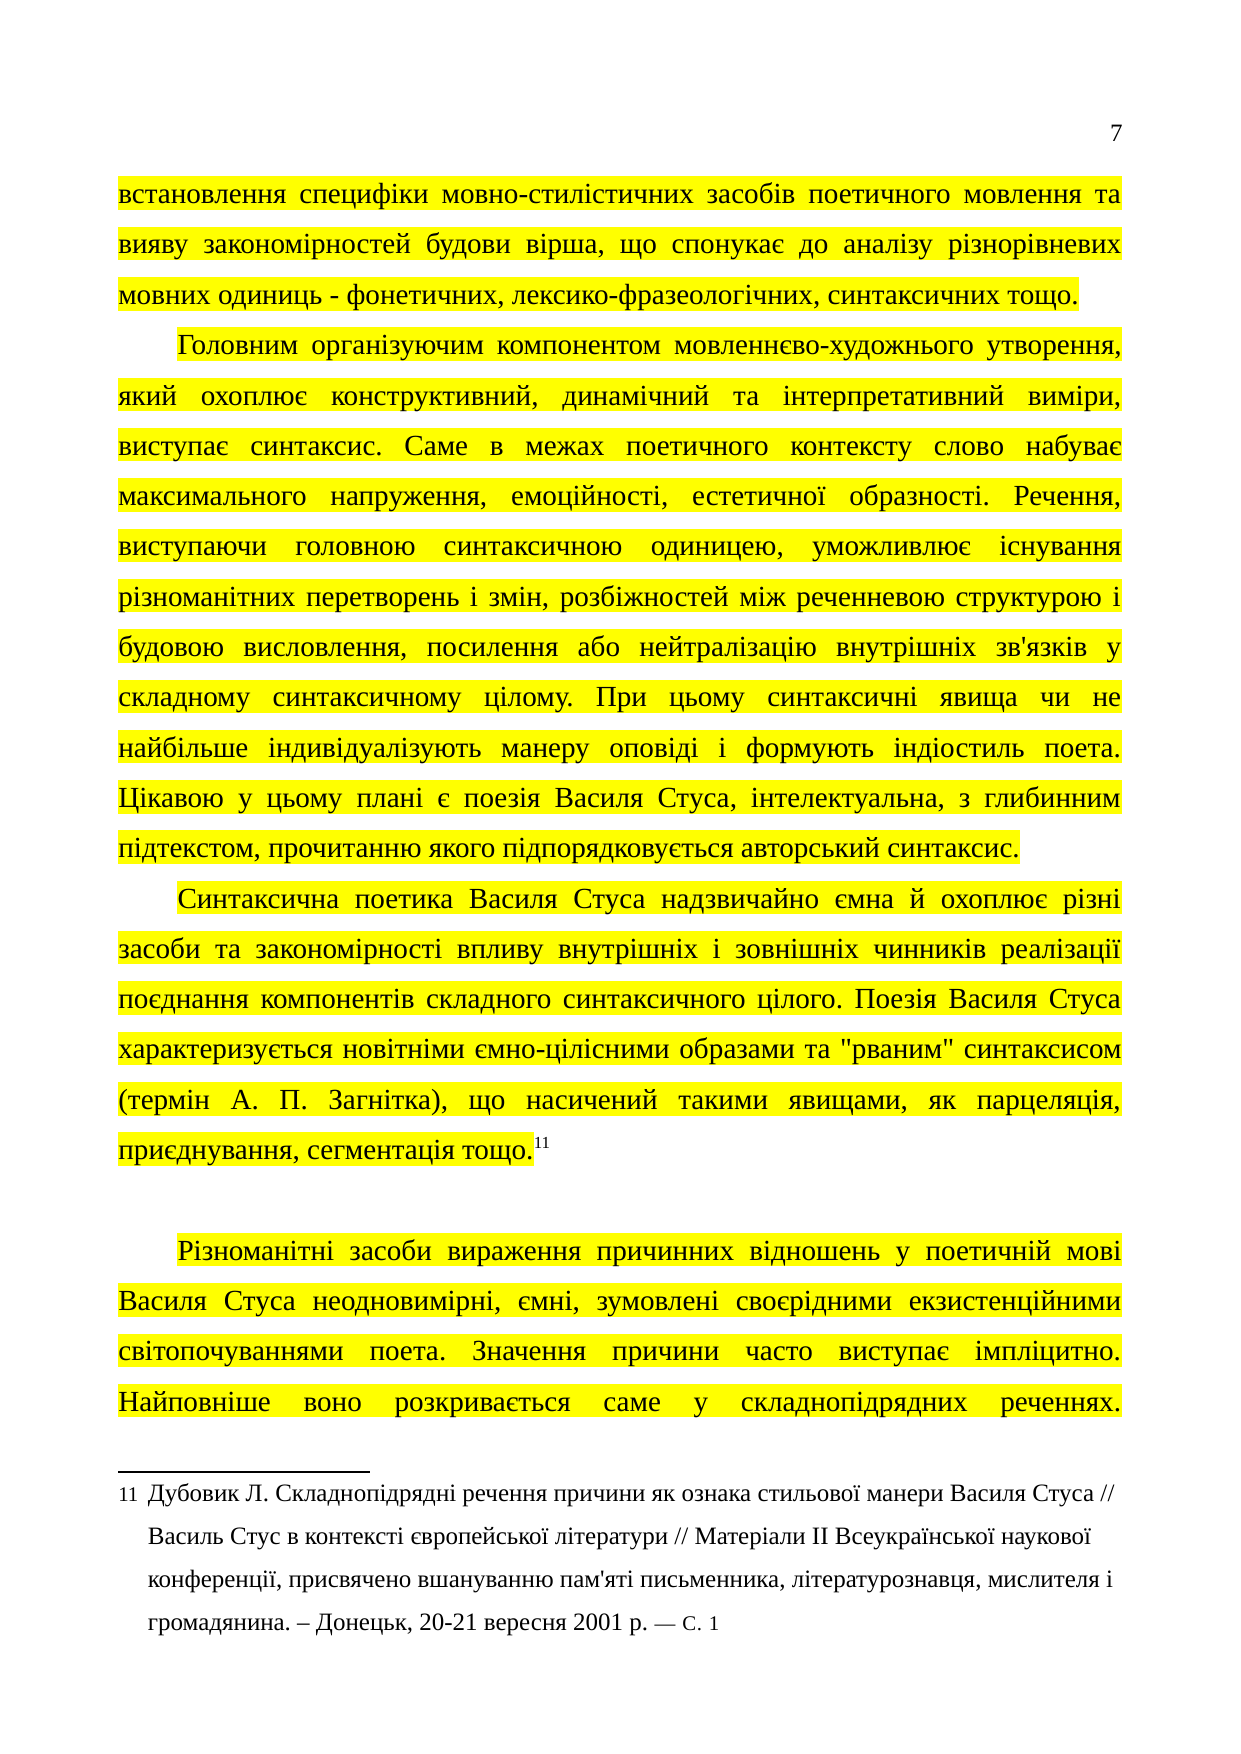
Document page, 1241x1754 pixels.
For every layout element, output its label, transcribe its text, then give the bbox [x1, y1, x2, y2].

text Синтаксична поетика Василя Стуса надзвичайно ємна й охоплює різні засоби та закономірності впливу внутрішніх і зовнішніх чинників реалізації поєднання компонентів складного синтаксичного цілого. Поезія Василя Стуса характеризується новітніми ємно-цілісними образами та "рваним" синтаксисом (термін А. П. Загнітка), що насичений такими явищами, як парцеляція, приєднування, сегментація тощо. [118, 881, 1122, 1166]
text Головним організуючим компонентом мовленнєво-художнього утворення, який охоплює конструктивний, динамічний та інтерпретативний виміри, виступає синтаксис. Саме в межах поетичного контексту слово набуває максимального напруження, емоційності, естетичної образності. Речення, виступаючи головною синтаксичною одиницею, уможливлює існування різноманітних перетворень і змін, розбіжностей між реченневою структурою і будовою висловлення, посилення або нейтралізацію внутрішніх зв'язків у складному синтаксичному цілому. При цьому синтаксичні явища чи не найбільше індивідуалізують манеру оповіді і формують індіостиль поета. Цікавою у цьому плані є поезія Василя Стуса, інтелектуальна, з глибинним підтекстом, прочитанню якого підпорядковується авторський синтаксис. [118, 327, 1122, 864]
text встановлення специфіки мовно-стилістичних засобів поетичного мовлення та вияву закономірностей будови вірша, що спонукає до аналізу різнорівневих мовних одиниць - фонетичних, лексико-фразеологічних, синтаксичних тощо. [118, 176, 1122, 311]
text Різноманітні засоби вираження причинних відношень у поетичній мові Василя Стуса неодновимірні, ємні, зумовлені своєрідними екзистенційними світопочуваннями поета. Значення причини часто виступає імпліцитно. Найповніше воно розкривається саме у складнопідрядних реченнях. [118, 1233, 1122, 1417]
text Дубовик Л. Складнопідрядні речення причини як ознака стильової манери Василя Стуса // Василь Стус в контексті європейської літератури // Матеріали ІІ Всеукраїнської наукової конференції, присвячено вшануванню пам'яті письменника, літературознавця, мислителя і громадянина. – Донецьк, 20-21 вересня 2001 р. — С. 1 [118, 1478, 1122, 1636]
